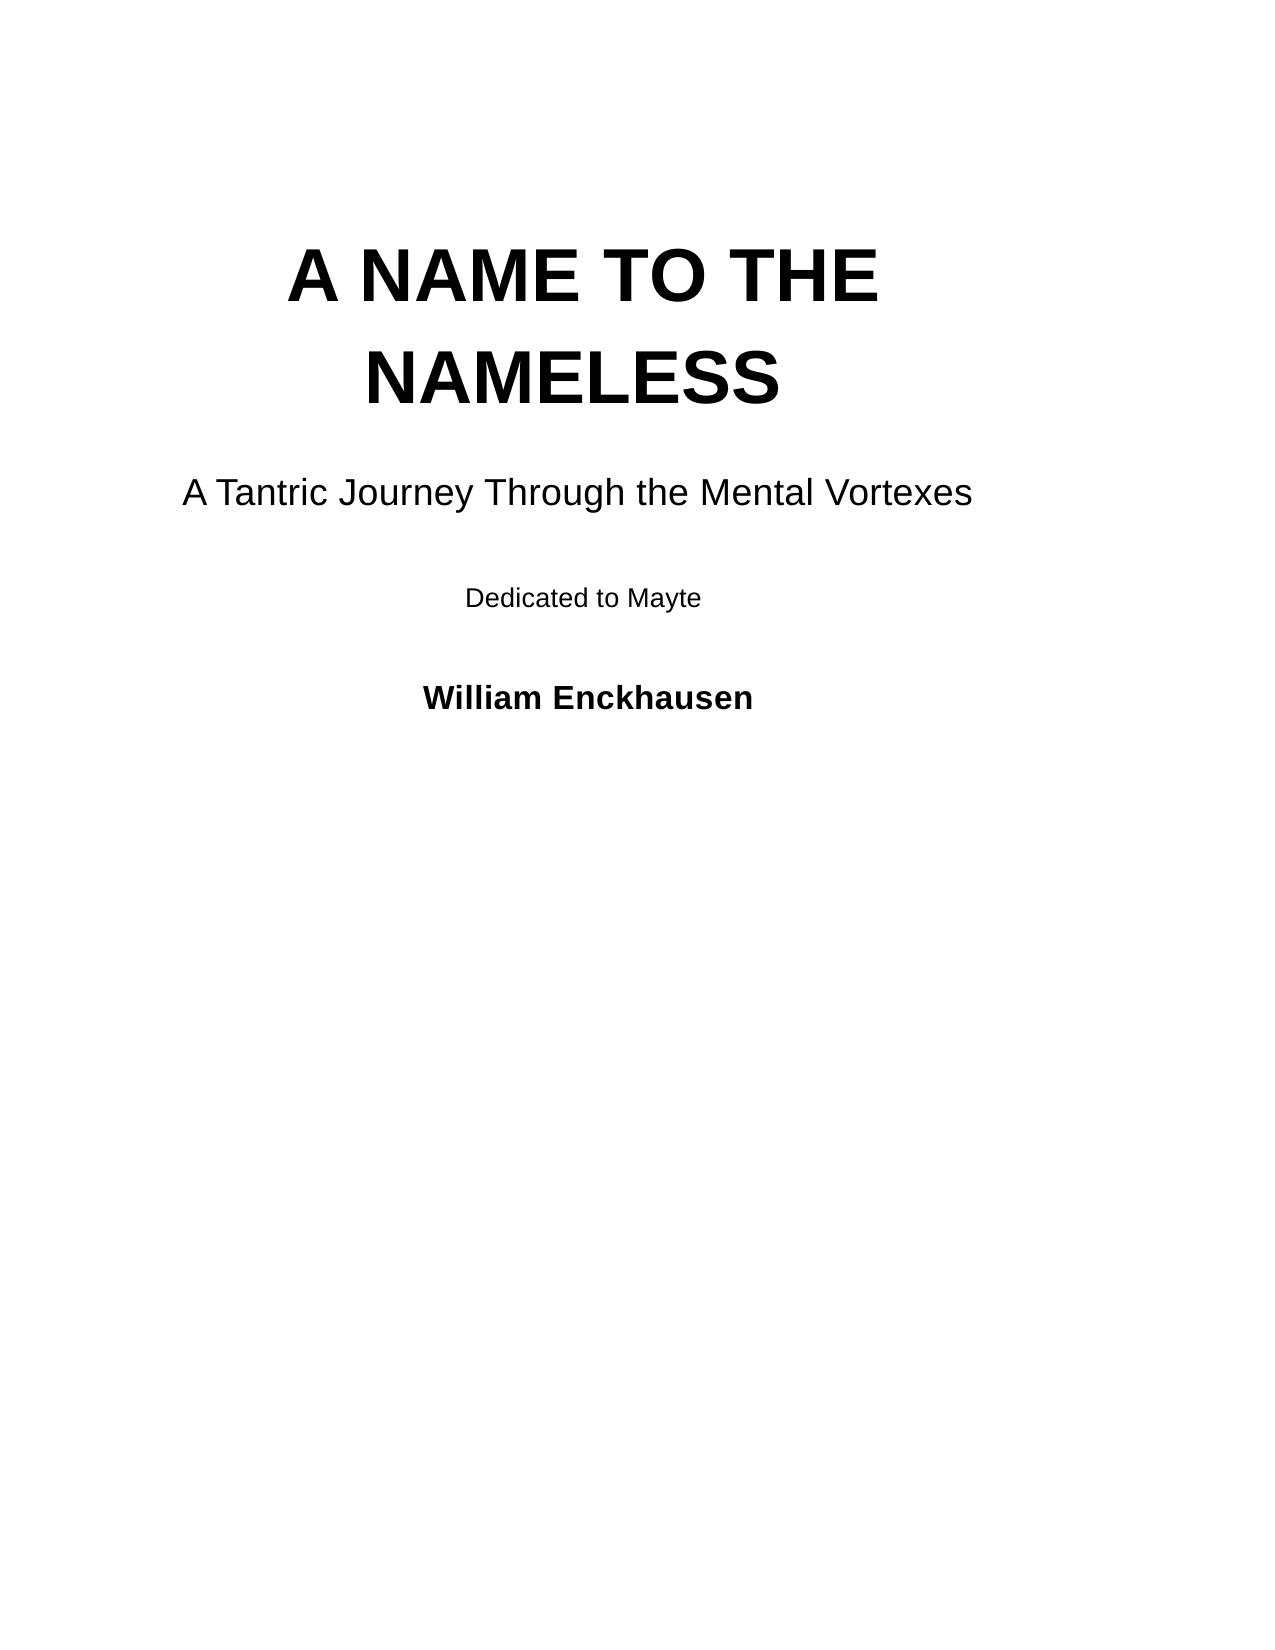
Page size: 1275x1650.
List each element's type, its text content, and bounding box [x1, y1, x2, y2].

text William Enckhausen [118, 628, 1048, 730]
text Dedicated to Mayte [118, 526, 1048, 628]
text A NAME TO THE NAMELESS [118, 220, 1048, 424]
text A Tantric Journey Through the Mental Vortexes [118, 424, 1048, 526]
